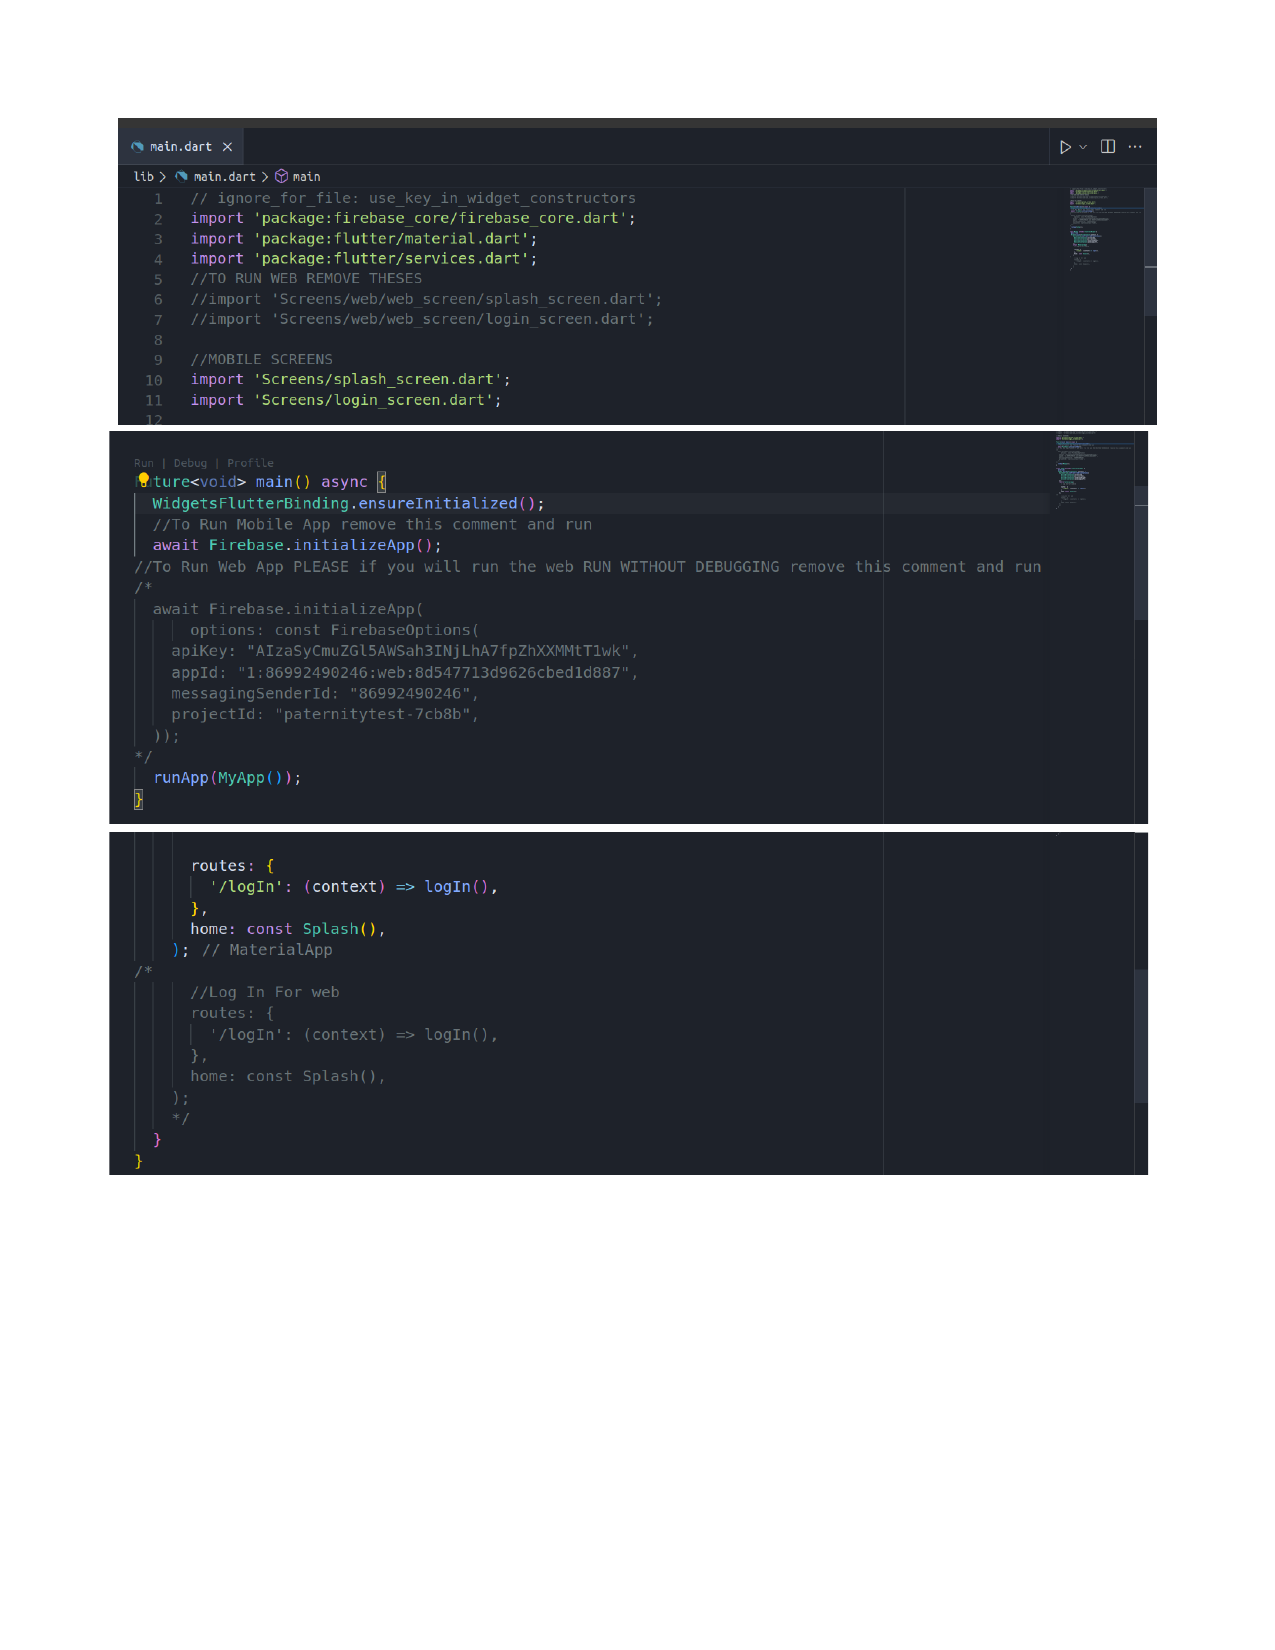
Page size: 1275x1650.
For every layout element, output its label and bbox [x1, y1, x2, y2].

picture [118, 118, 1157, 425]
picture [109, 832, 1149, 1175]
picture [109, 431, 1149, 824]
